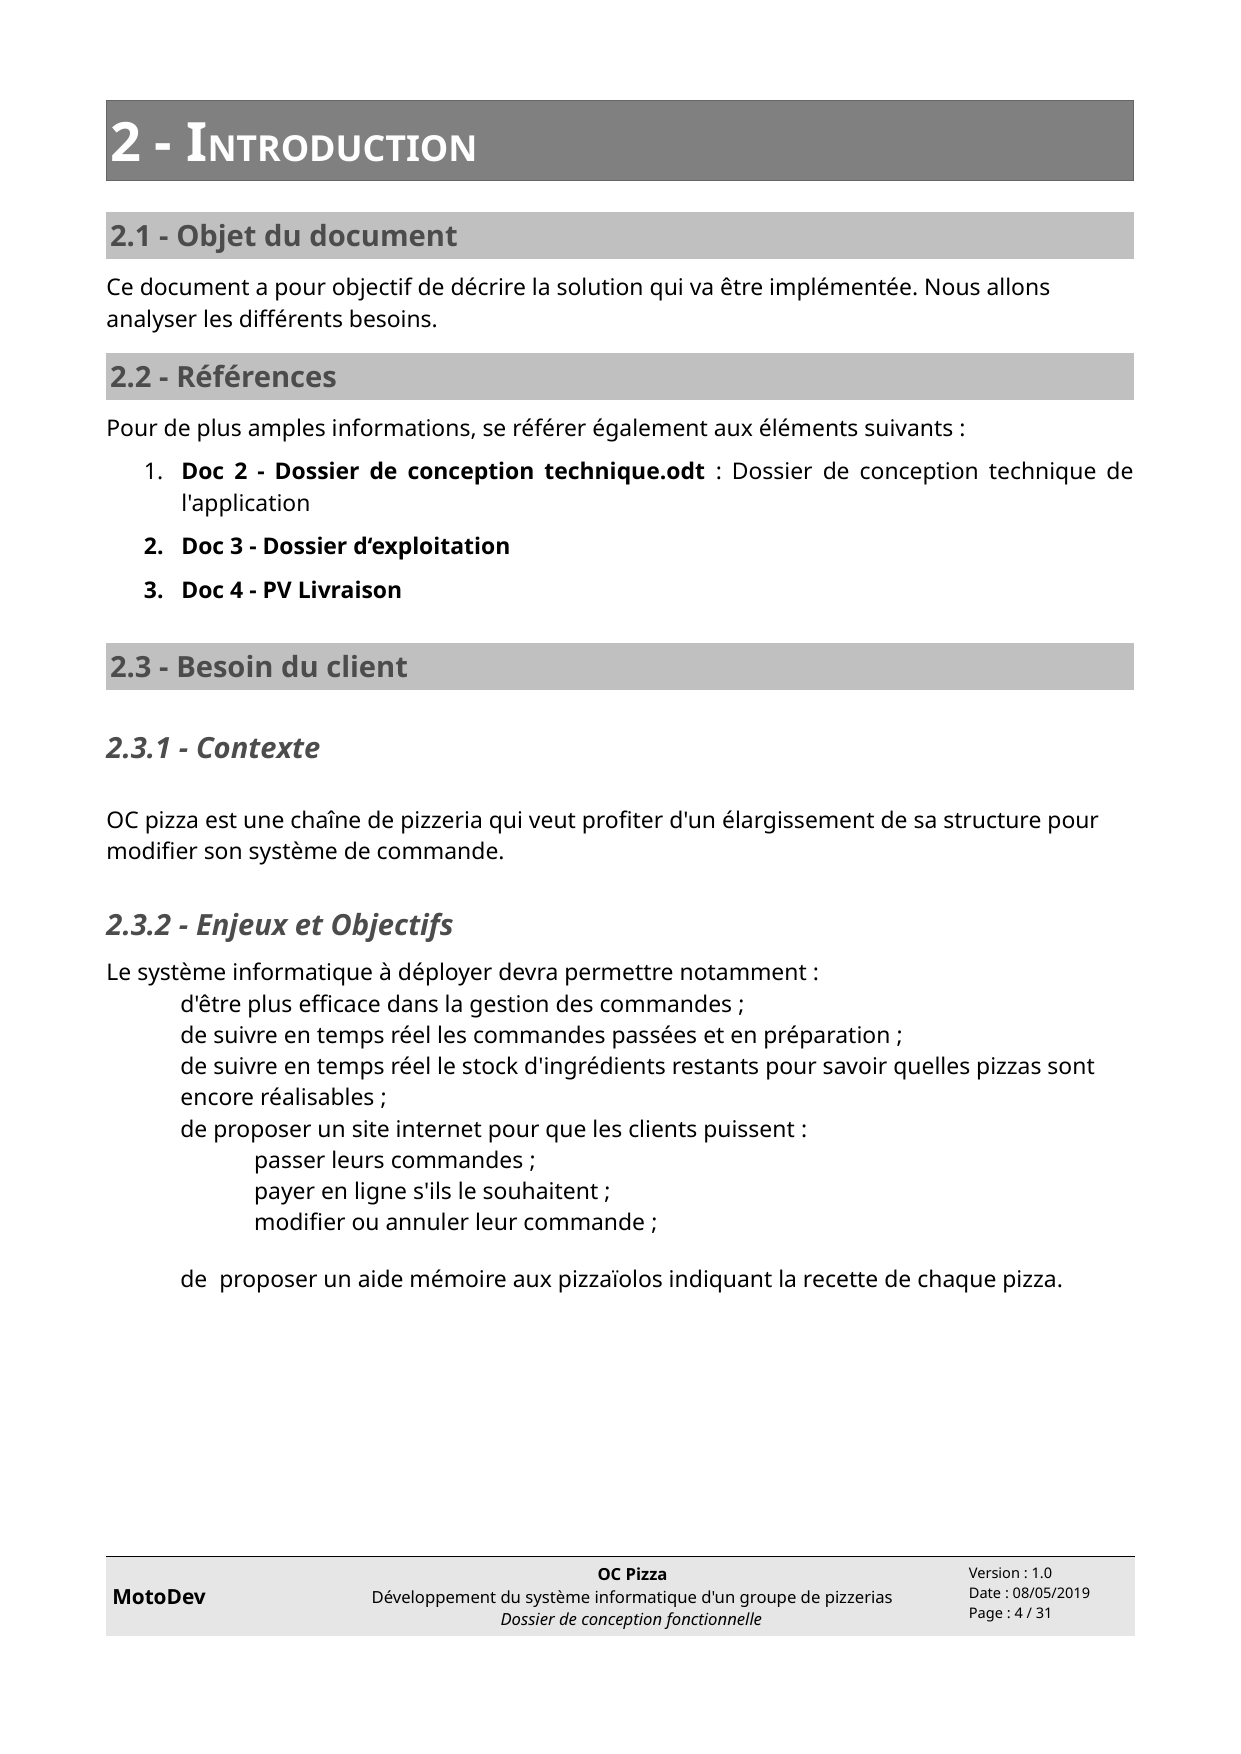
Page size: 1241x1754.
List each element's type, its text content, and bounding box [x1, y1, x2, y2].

subtitle Objet du document [107, 213, 1133, 258]
list Doc 3 - Dossier d‘exploitation [144, 530, 1134, 562]
subtitle Besoin du client [107, 644, 1133, 689]
list Doc 4 - PV Livraison [144, 574, 1134, 605]
text modifier ou annuler leur commande ; [254, 1206, 1134, 1237]
subtitle Références [107, 354, 1133, 399]
text passer leurs commandes ; [254, 1144, 1134, 1175]
text de suivre en temps réel les commandes passées et en préparation ; [180, 1019, 1134, 1050]
text de suivre en temps réel le stock d'ingrédients restants pour savoir quelles pizzas sont encore réalisables ; [180, 1050, 1134, 1112]
text Pour de plus amples informations, se référer également aux éléments suivants : [106, 412, 1134, 443]
text de proposer un aide mémoire aux pizzaïolos indiquant la recette de chaque pizza. [180, 1262, 1134, 1294]
subtitle Contexte [106, 727, 1134, 767]
text payer en ligne s'ils le souhaitent ; [254, 1175, 1134, 1206]
list Doc 2 - Dossier de conception technique.odt : Dossier de conception technique de l'application [144, 455, 1134, 518]
subtitle Enjeux et Objectifs [106, 904, 1134, 944]
text Le système informatique à déployer devra permettre notamment : [106, 956, 1134, 987]
text de proposer un site internet pour que les clients puissent : [180, 1112, 1134, 1144]
subtitle Introduction [107, 101, 1133, 180]
text OC pizza est une chaîne de pizzeria qui veut profiter d'un élargissement de sa structure pour modifier son système de commande. [106, 804, 1134, 867]
text Ce document a pour objectif de décrire la solution qui va être implémentée. Nous allons analyser les différents besoins. [106, 271, 1134, 334]
text d'être plus efficace dans la gestion des commandes ; [180, 987, 1134, 1019]
